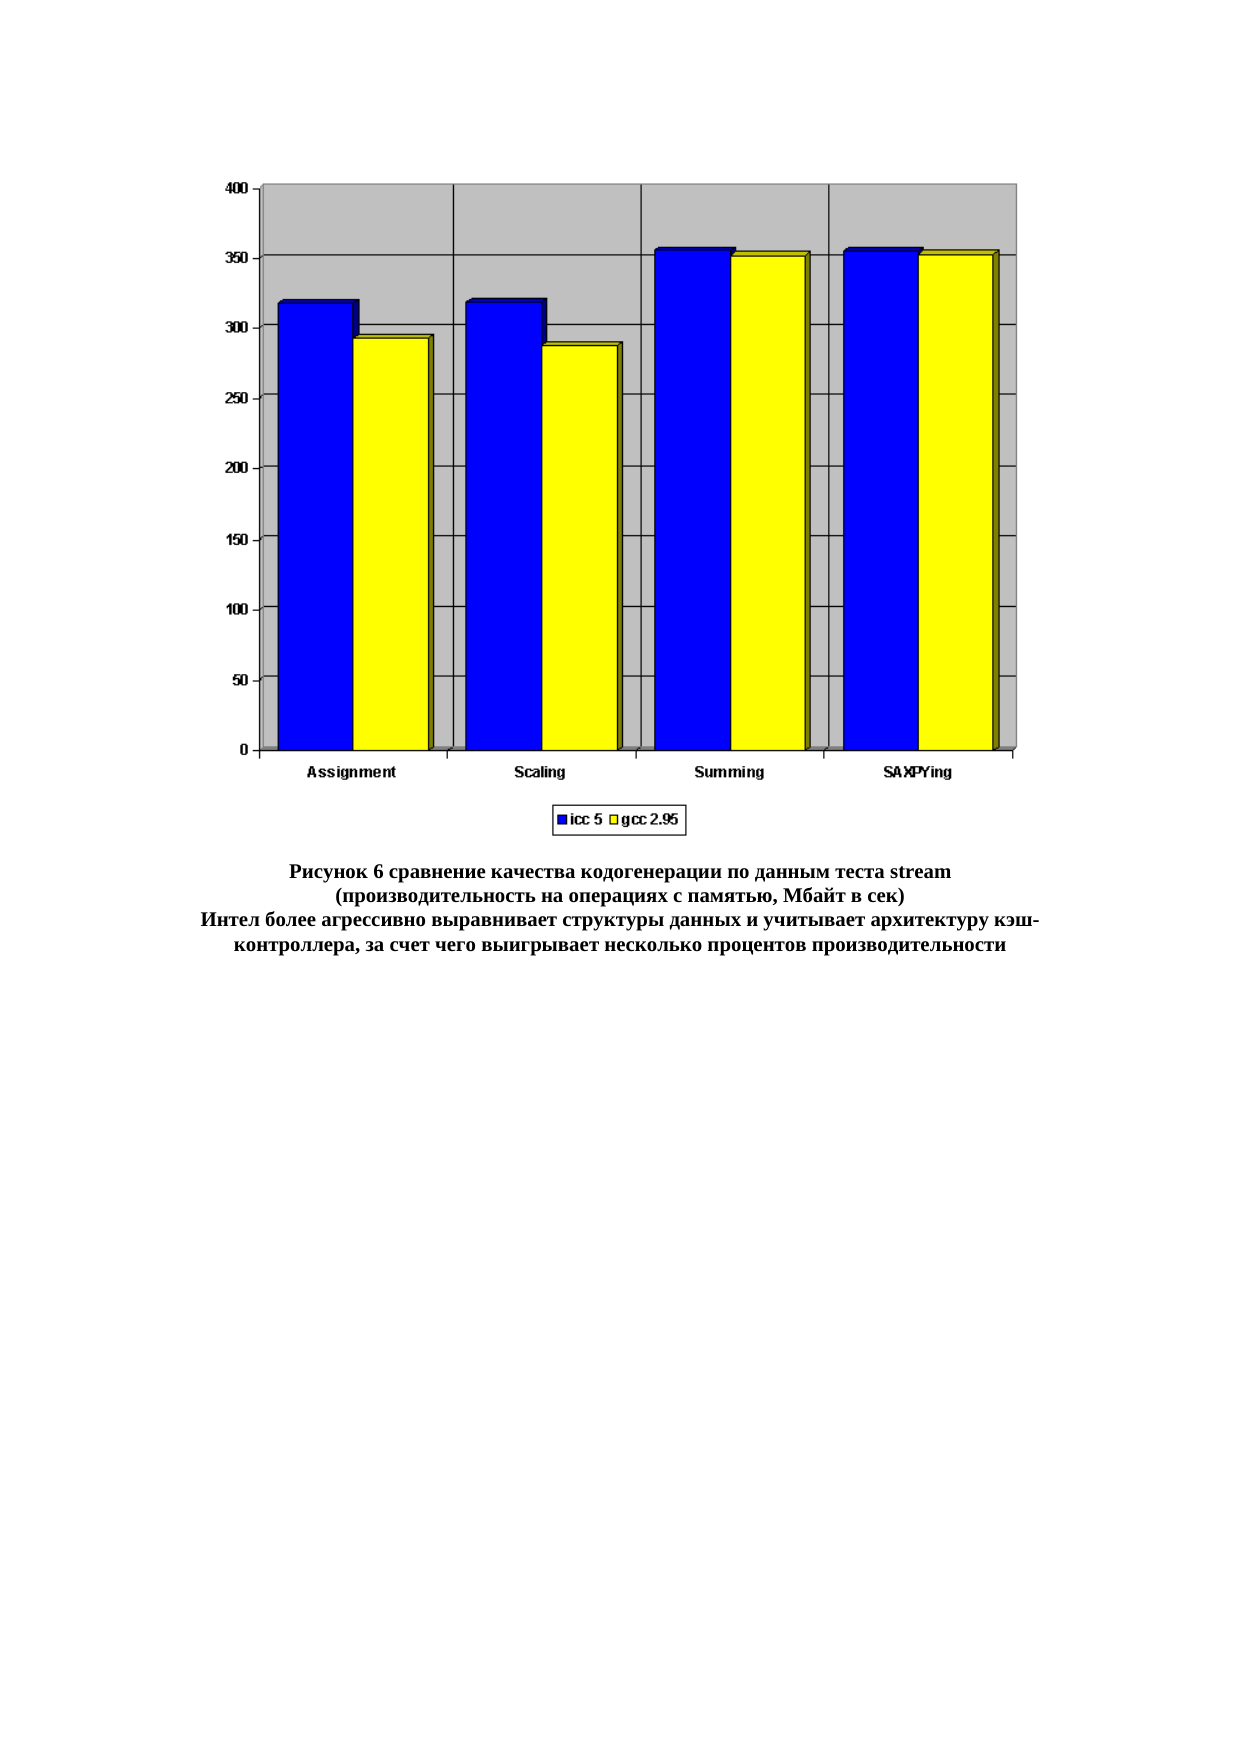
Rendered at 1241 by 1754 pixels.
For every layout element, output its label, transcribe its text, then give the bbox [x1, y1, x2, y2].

text Рисунок 6 сравнение качества кодогенерации по данным теста stream (производительность на операциях с памятью, Мбайт в сек) Интел более агрессивно выравнивает структуры данных и учитывает архитектуру кэш-контроллера, за счет чего выигрывает несколько процентов производительности [187, 859, 1053, 956]
picture [187, 150, 1052, 847]
